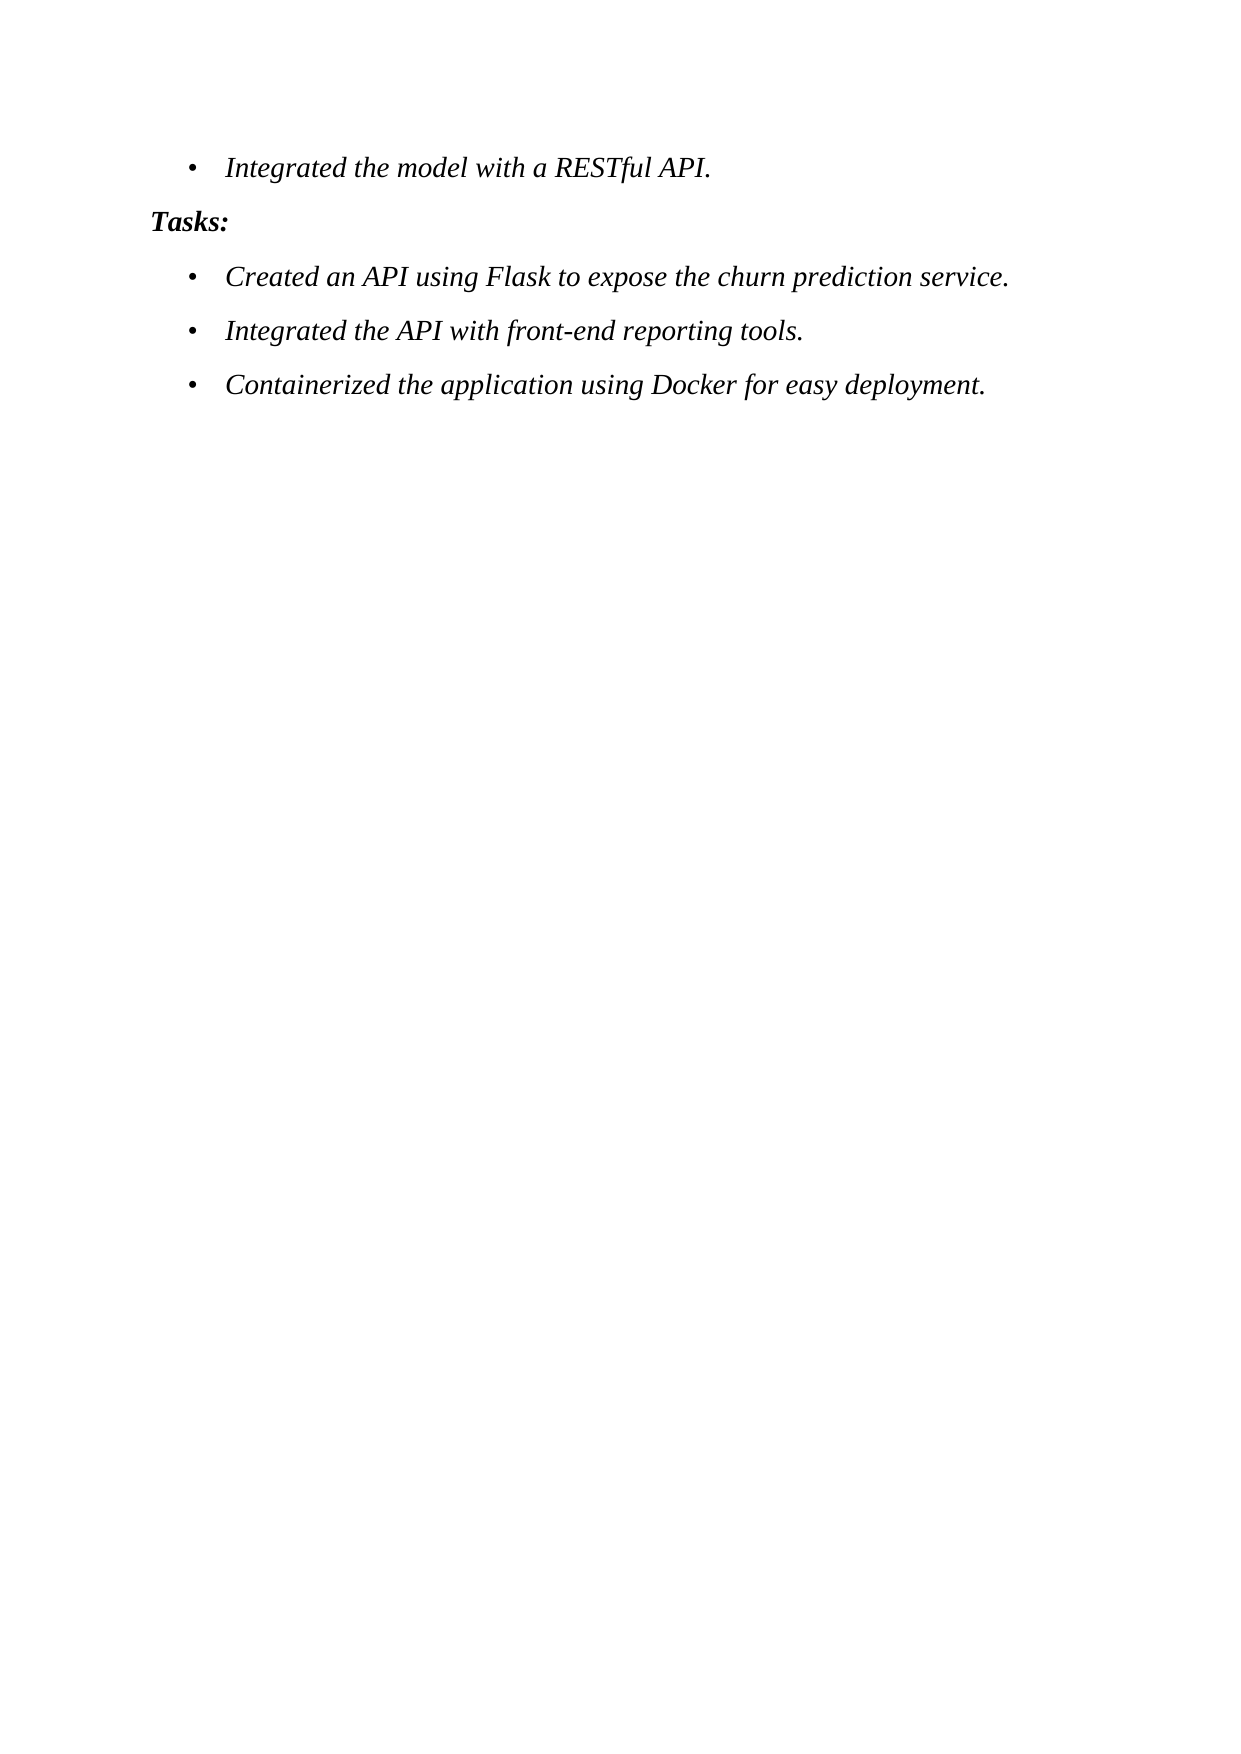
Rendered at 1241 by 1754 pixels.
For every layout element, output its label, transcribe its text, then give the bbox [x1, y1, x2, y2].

list Containerized the application using Docker for easy deployment. [187, 367, 1090, 401]
list Integrated the model with a RESTful API. [187, 150, 1090, 183]
list Integrated the API with front-end reporting tools. [187, 313, 1090, 347]
list Created an API using Flask to expose the churn prediction service. [187, 259, 1090, 292]
text Tasks: [150, 204, 1090, 238]
